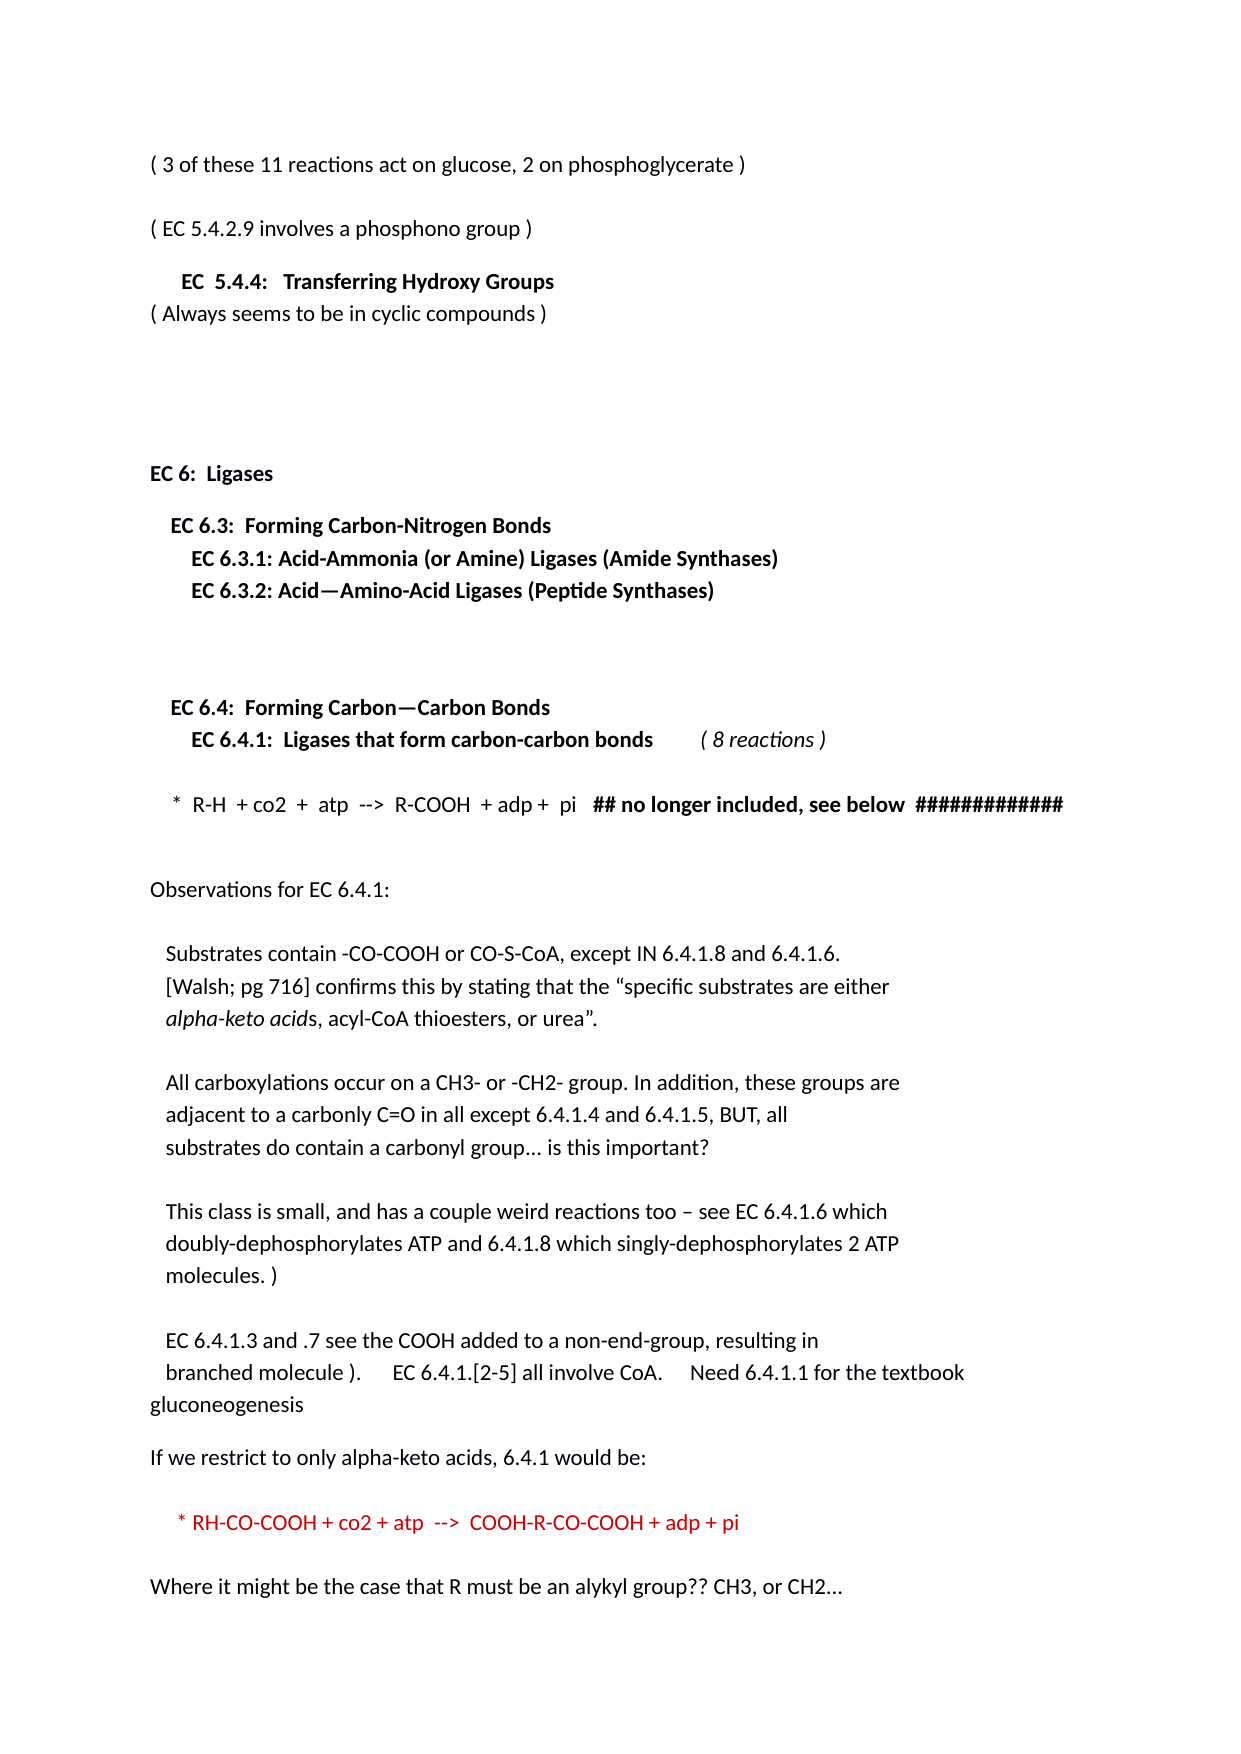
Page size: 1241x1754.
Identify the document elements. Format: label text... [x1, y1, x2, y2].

text Observations for EC 6.4.1: Substrates contain -CO-COOH or CO-S-CoA, except IN 6.4.1.8 and 6.4.1.6. [Walsh; pg 716] confirms this by stating that the “specific substrates are either alpha-keto acids, acyl-CoA thioesters, or urea”. All carboxylations occur on a CH3- or -CH2- group. In addition, these groups are adjacent to a carbonly C=O in all except 6.4.1.4 and 6.4.1.5, BUT, all substrates do contain a carbonyl group... is this important? This class is small, and has a couple weird reactions too – see EC 6.4.1.6 which doubly-dephosphorylates ATP and 6.4.1.8 which singly-dephosphorylates 2 ATP molecules. ) EC 6.4.1.3 and .7 see the COOH added to a non-end-group, resulting in branched molecule ). EC 6.4.1.[2-5] all involve CoA. Need 6.4.1.1 for the textbook gluconeogenesis [150, 875, 1090, 1418]
text EC 6.3: Forming Carbon-Nitrogen Bonds EC 6.3.1: Acid-Ammonia (or Amine) Ligases (Amide Synthases) EC 6.3.2: Acid—Amino-Acid Ligases (Peptide Synthases) [150, 512, 1090, 604]
text If we restrict to only alpha-keto acids, 6.4.1 would be: * RH-CO-COOH + co2 + atp --> COOH-R-CO-COOH + adp + pi Where it might be the case that R must be an alykyl group?? CH3, or CH2... [150, 1443, 1090, 1600]
text EC 6.4: Forming Carbon—Carbon Bonds EC 6.4.1: Ligases that form carbon-carbon bonds ( 8 reactions ) * R-H + co2 + atp --> R-COOH + adp + pi ## no longer included, see below ############# [150, 629, 1090, 850]
text ( 3 of these 11 reactions act on glucose, 2 on phosphoglycerate ) ( EC 5.4.2.9 involves a phosphono group ) [150, 150, 1090, 242]
text EC 6: Ligases [150, 459, 1090, 487]
text EC 5.4.4: Transferring Hydroxy Groups ( Always seems to be in cyclic compounds ) [150, 267, 1090, 328]
